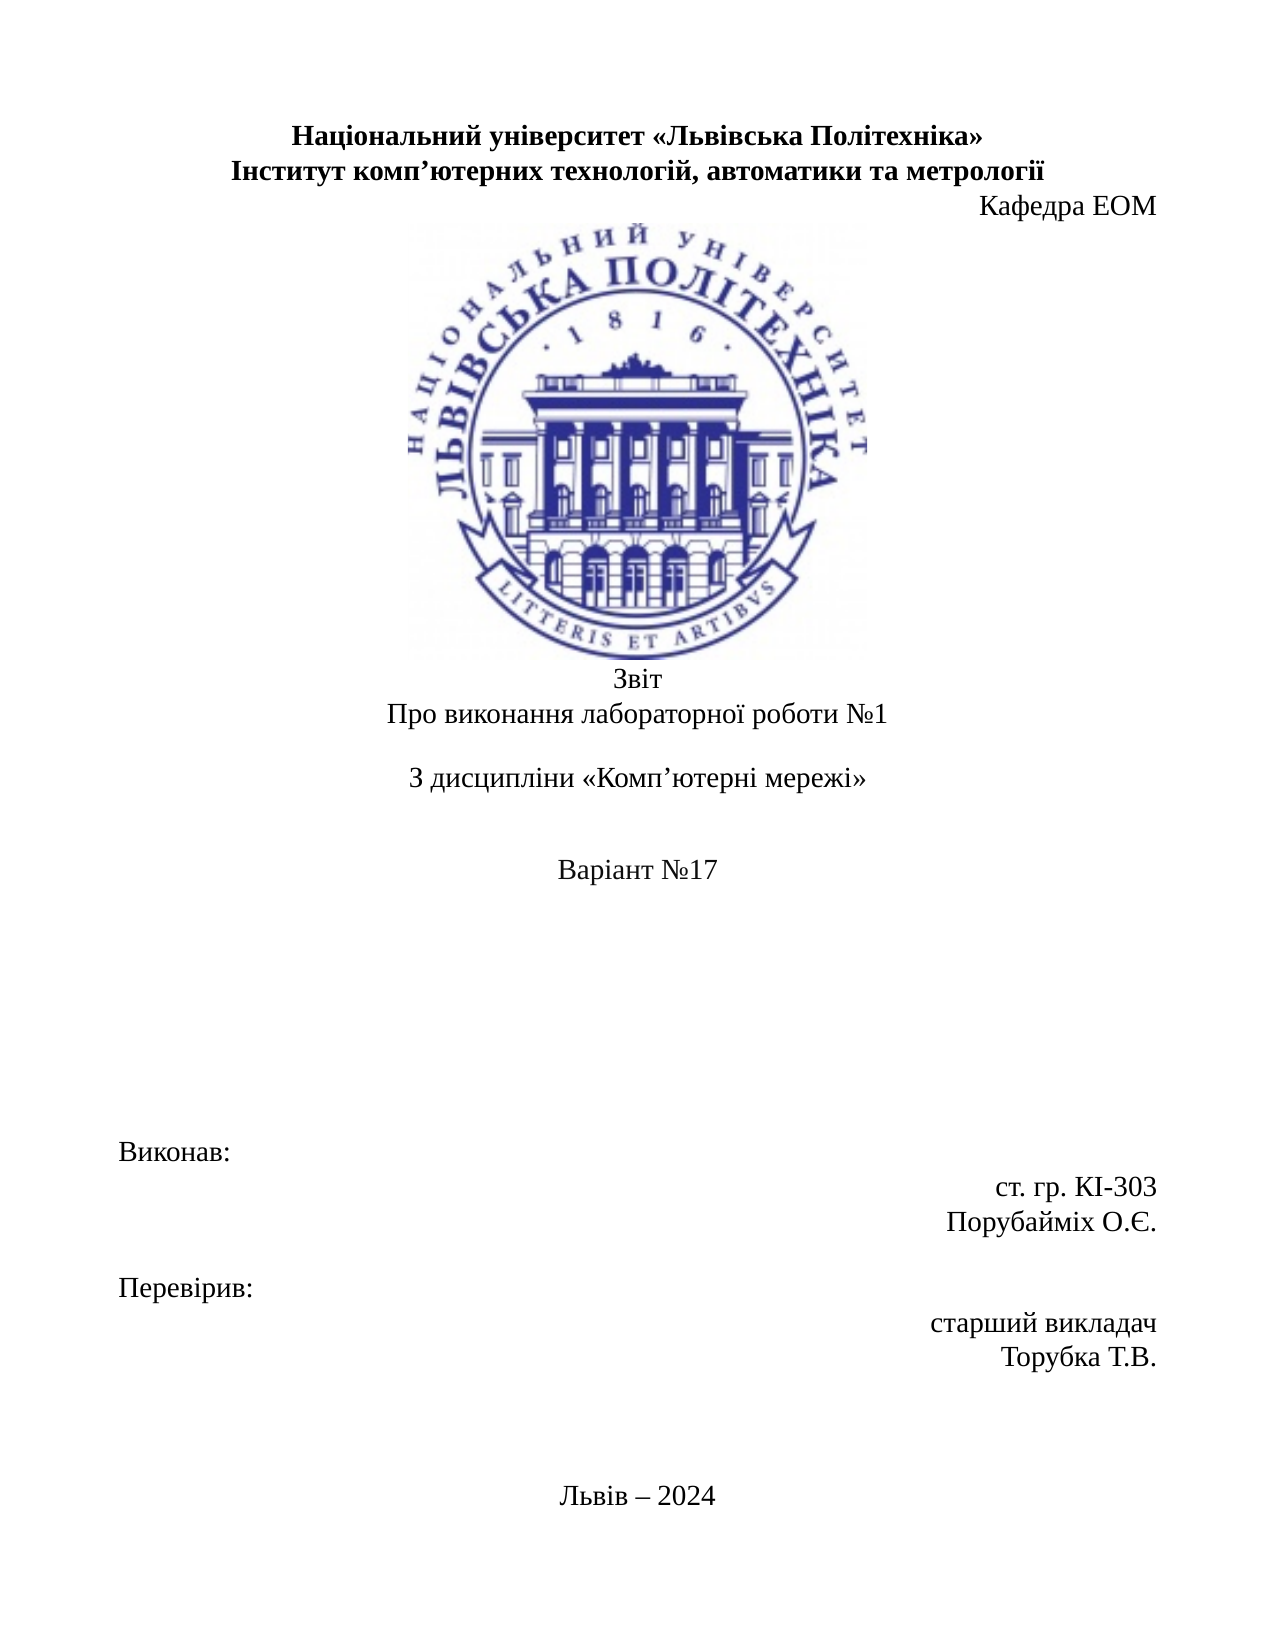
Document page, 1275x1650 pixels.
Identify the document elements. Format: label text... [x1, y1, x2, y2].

text Перевірив: [118, 1270, 1157, 1303]
text Виконав: [118, 1134, 1157, 1168]
subtitle Варіант №17 [118, 852, 1157, 886]
subtitle З дисципліни «Комп’ютерні мережі» [118, 761, 1157, 794]
text старший викладач [118, 1305, 1157, 1339]
picture [407, 223, 868, 660]
text Кафедра ЕОМ [118, 188, 1157, 222]
text Порубайміх О.Є. [118, 1204, 1157, 1238]
text Про виконання лабораторної роботи №1 [118, 696, 1157, 730]
text ст. гр. КІ-303 [118, 1169, 1157, 1203]
text Торубка Т.В. [118, 1339, 1157, 1372]
text Національний університет «Львівська Політехніка» [118, 118, 1157, 152]
text Львів – 2024 [118, 1478, 1157, 1511]
text Інститут комп’ютерних технологій, автоматики та метрології [118, 153, 1157, 187]
text Звіт [118, 661, 1157, 694]
